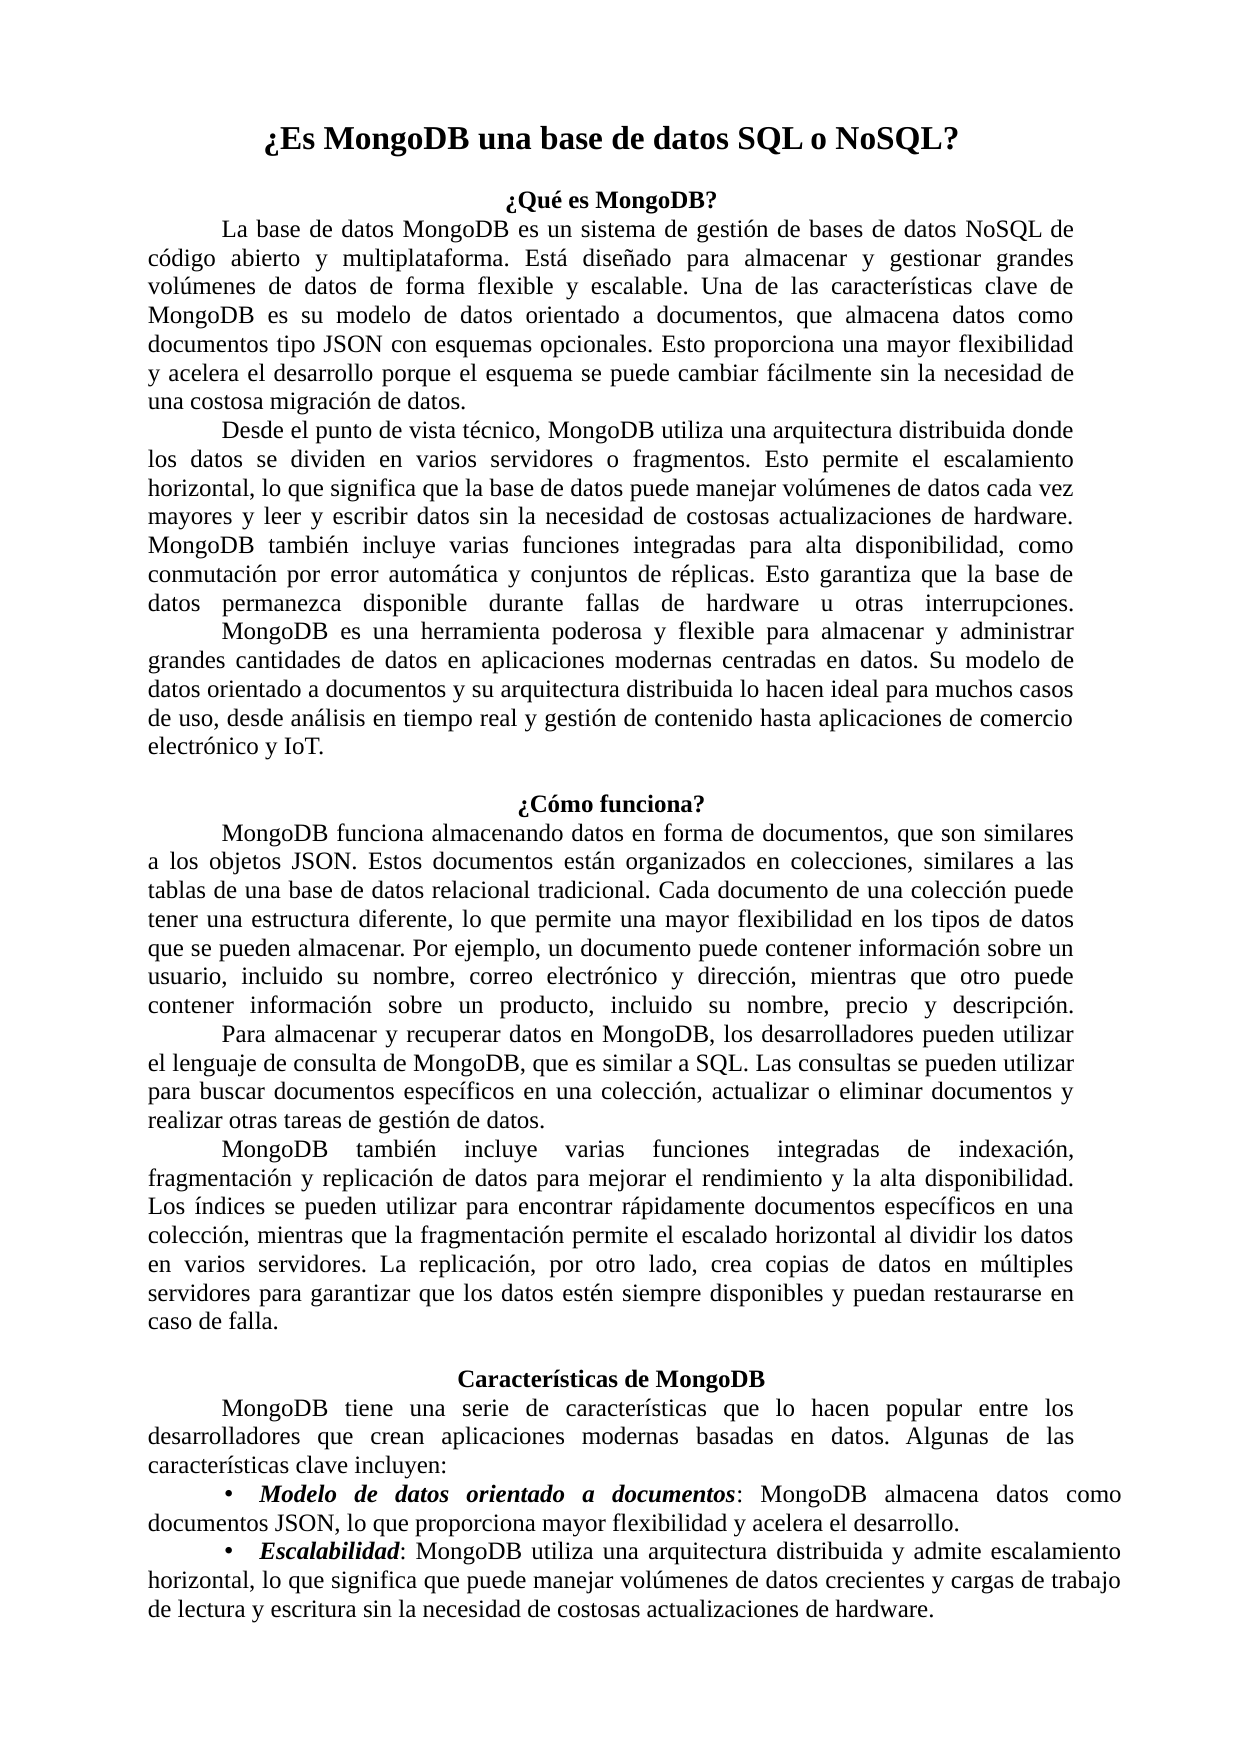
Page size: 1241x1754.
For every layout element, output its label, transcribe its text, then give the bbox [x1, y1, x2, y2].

text La base de datos MongoDB es un sistema de gestión de bases de datos NoSQL de código abierto y multiplataforma. Está diseñado para almacenar y gestionar grandes volúmenes de datos de forma flexible y escalable. Una de las características clave de MongoDB es su modelo de datos orientado a documentos, que almacena datos como documentos tipo JSON con esquemas opcionales. Esto proporciona una mayor flexibilidad y acelera el desarrollo porque el esquema se puede cambiar fácilmente sin la necesidad de una costosa migración de datos. [148, 214, 1075, 415]
text ¿Es MongoDB una base de datos SQL o NoSQL? [148, 118, 1075, 156]
text MongoDB tiene una serie de características que lo hacen popular entre los desarrolladores que crean aplicaciones modernas basadas en datos. Algunas de las características clave incluyen: [148, 1393, 1075, 1479]
text MongoDB funciona almacenando datos en forma de documentos, que son similares a los objetos JSON. Estos documentos están organizados en colecciones, similares a las tablas de una base de datos relacional tradicional. Cada documento de una colección puede tener una estructura diferente, lo que permite una mayor flexibilidad en los tipos de datos que se pueden almacenar. Por ejemplo, un documento puede contener información sobre un usuario, incluido su nombre, correo electrónico y dirección, mientras que otro puede contener información sobre un producto, incluido su nombre, precio y descripción. Para almacenar y recuperar datos en MongoDB, los desarrolladores pueden utilizar el lenguaje de consulta de MongoDB, que es similar a SQL. Las consultas se pueden utilizar para buscar documentos específicos en una colección, actualizar o eliminar documentos y realizar otras tareas de gestión de datos. [148, 818, 1075, 1134]
text Características de MongoDB [148, 1364, 1075, 1393]
text ¿Qué es MongoDB? [148, 185, 1075, 214]
text ¿Cómo funciona? [148, 789, 1075, 818]
list Escalabilidad: MongoDB utiliza una arquitectura distribuida y admite escalamiento horizontal, lo que significa que puede manejar volúmenes de datos crecientes y cargas de trabajo de lectura y escritura sin la necesidad de costosas actualizaciones de hardware. [148, 1536, 1122, 1623]
list Modelo de datos orientado a documentos: MongoDB almacena datos como documentos JSON, lo que proporciona mayor flexibilidad y acelera el desarrollo. [148, 1479, 1122, 1536]
text MongoDB también incluye varias funciones integradas de indexación, fragmentación y replicación de datos para mejorar el rendimiento y la alta disponibilidad. Los índices se pueden utilizar para encontrar rápidamente documentos específicos en una colección, mientras que la fragmentación permite el escalado horizontal al dividir los datos en varios servidores. La replicación, por otro lado, crea copias de datos en múltiples servidores para garantizar que los datos estén siempre disponibles y puedan restaurarse en caso de falla. [148, 1134, 1075, 1335]
text Desde el punto de vista técnico, MongoDB utiliza una arquitectura distribuida donde los datos se dividen en varios servidores o fragmentos. Esto permite el escalamiento horizontal, lo que significa que la base de datos puede manejar volúmenes de datos cada vez mayores y leer y escribir datos sin la necesidad de costosas actualizaciones de hardware. MongoDB también incluye varias funciones integradas para alta disponibilidad, como conmutación por error automática y conjuntos de réplicas. Esto garantiza que la base de datos permanezca disponible durante fallas de hardware u otras interrupciones. MongoDB es una herramienta poderosa y flexible para almacenar y administrar grandes cantidades de datos en aplicaciones modernas centradas en datos. Su modelo de datos orientado a documentos y su arquitectura distribuida lo hacen ideal para muchos casos de uso, desde análisis en tiempo real y gestión de contenido hasta aplicaciones de comercio electrónico y IoT. [148, 415, 1075, 760]
